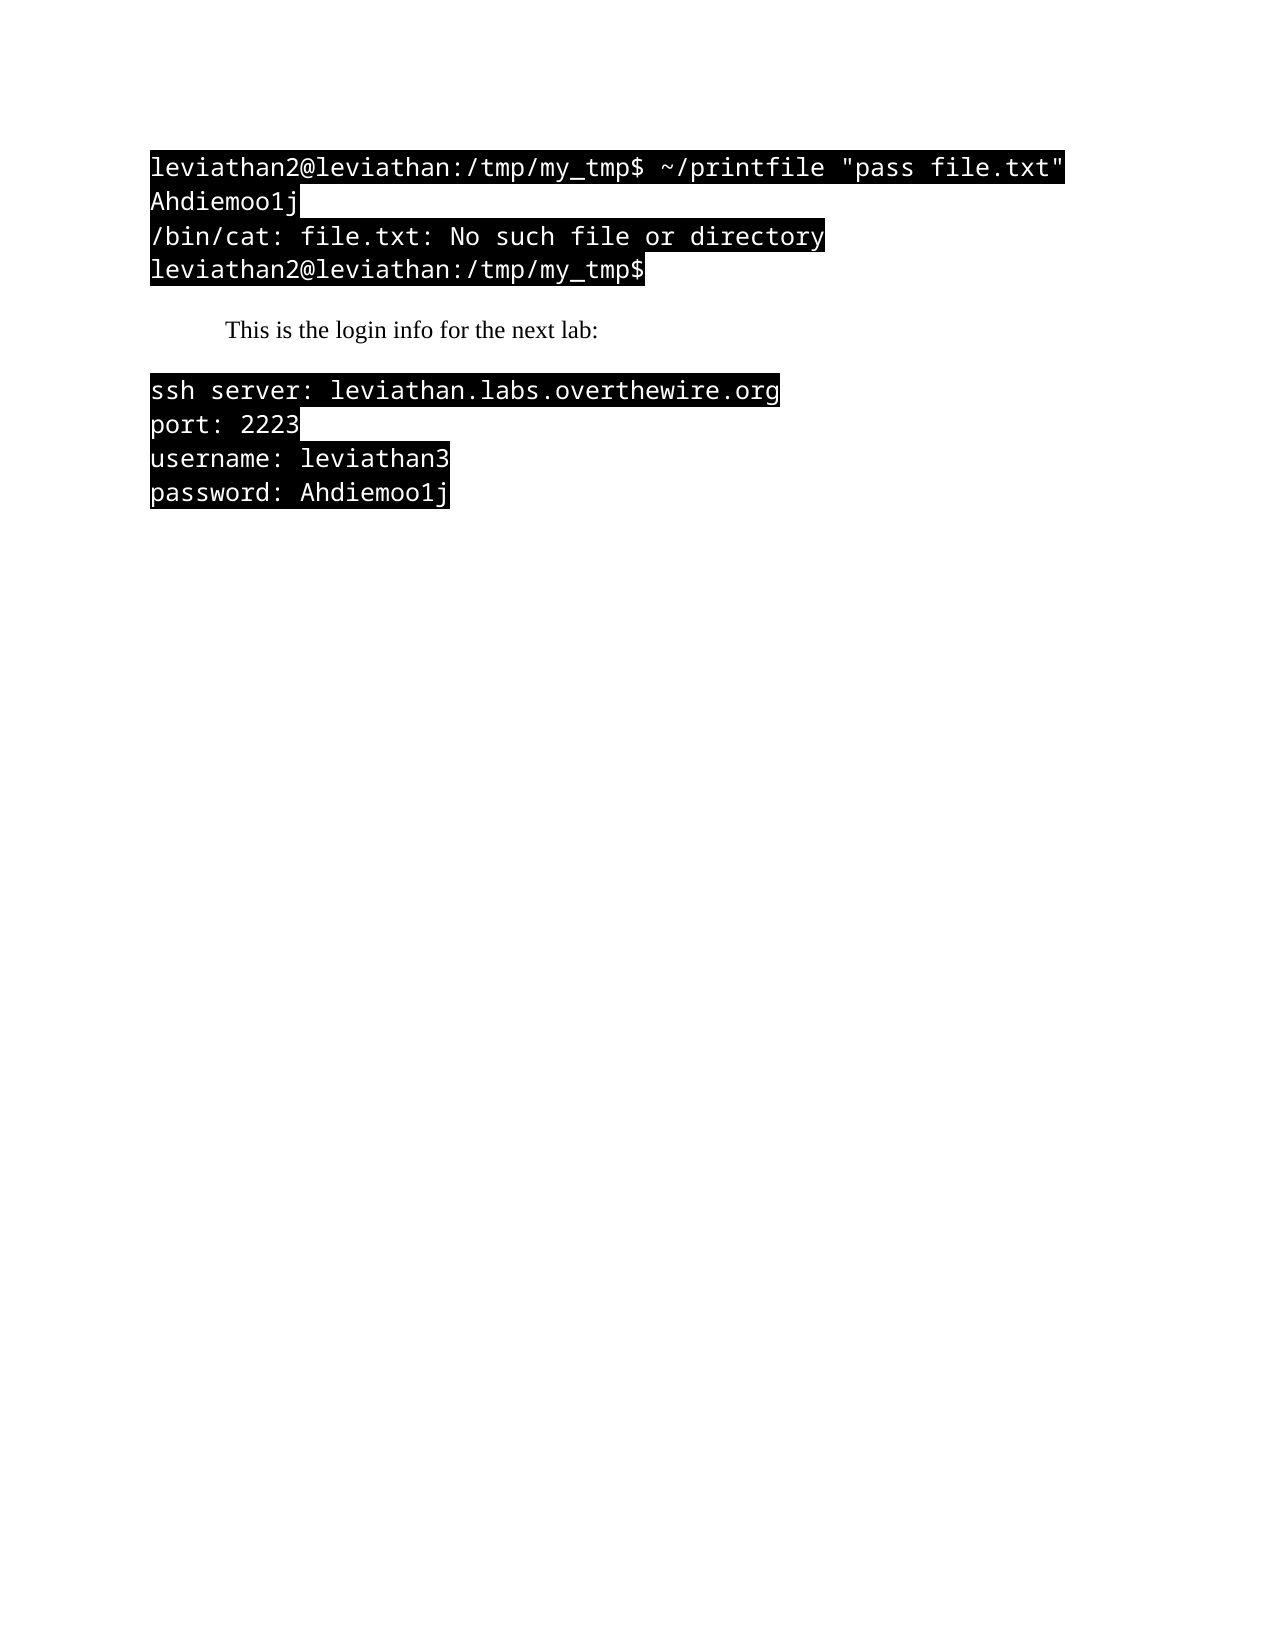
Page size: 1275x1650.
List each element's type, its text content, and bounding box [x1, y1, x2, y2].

text leviathan2@leviathan:/tmp/my_tmp$ [150, 252, 1125, 286]
text port: 2223 [150, 407, 1125, 441]
text username: leviathan3 [150, 441, 1125, 475]
text This is the login info for the next lab: [150, 315, 1125, 344]
text /bin/cat: file.txt: No such file or directory [150, 218, 1125, 252]
text Ahdiemoo1j [150, 184, 1125, 218]
text ssh server: leviathan.labs.overthewire.org [150, 372, 1125, 407]
text password: Ahdiemoo1j [150, 475, 1125, 509]
text leviathan2@leviathan:/tmp/my_tmp$ ~/printfile "pass file.txt" [150, 150, 1125, 184]
